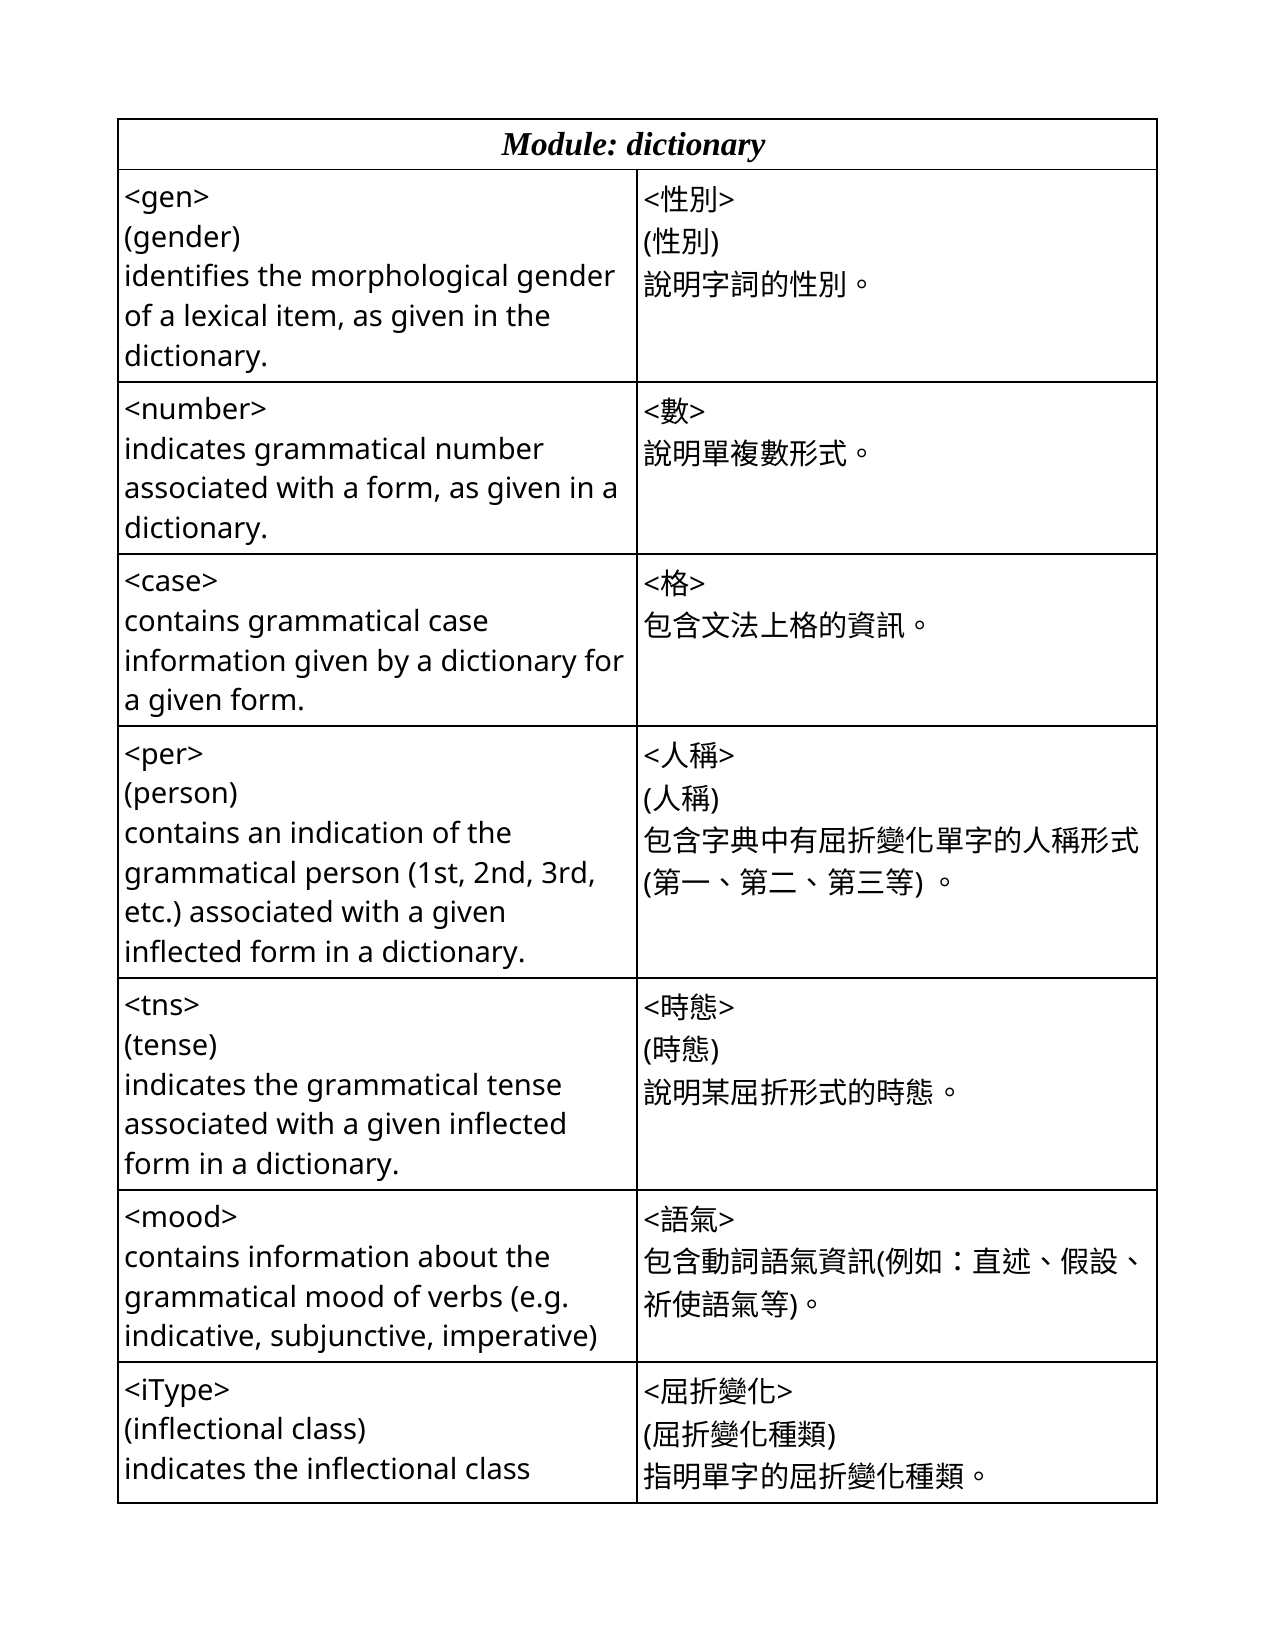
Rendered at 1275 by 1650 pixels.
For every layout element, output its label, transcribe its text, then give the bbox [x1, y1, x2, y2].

table_cell <mood> contains information about the grammatical mood of verbs (e.g. indicative, subjunctive, imperative) [119, 1191, 636, 1361]
table_cell <number> indicates grammatical number associated with a form, as given in a dictionary. [119, 383, 636, 553]
table_cell <人稱> (人稱) 包含字典中有屈折變化單字的人稱形式(第一、第二、第三等) 。 [638, 727, 1156, 977]
table_cell <per> (person) contains an indication of the grammatical person (1st, 2nd, 3rd, etc.) associated with a given inflected form in a dictionary. [119, 727, 636, 977]
table_header Module: dictionary [119, 120, 1156, 168]
table_cell <數> 說明單複數形式。 [638, 383, 1156, 553]
table_cell <tns> (tense) indicates the grammatical tense associated with a given inflected form in a dictionary. [119, 979, 636, 1189]
table_cell <屈折變化> (屈折變化種類) 指明單字的屈折變化種類。 [638, 1363, 1156, 1502]
table_cell <語氣> 包含動詞語氣資訊(例如：直述、假設、祈使語氣等)。 [638, 1191, 1156, 1361]
table_cell <格> 包含文法上格的資訊。 [638, 555, 1156, 725]
table_cell <時態> (時態) 說明某屈折形式的時態。 [638, 979, 1156, 1189]
table_cell <iType> (inflectional class) indicates the inflectional class [119, 1363, 636, 1502]
table_cell <性別> (性別) 說明字詞的性別。 [638, 170, 1156, 381]
table_cell <gen> (gender) identifies the morphological gender of a lexical item, as given in the dictionary. [119, 170, 636, 381]
table_cell <case> contains grammatical case information given by a dictionary for a given form. [119, 555, 636, 725]
